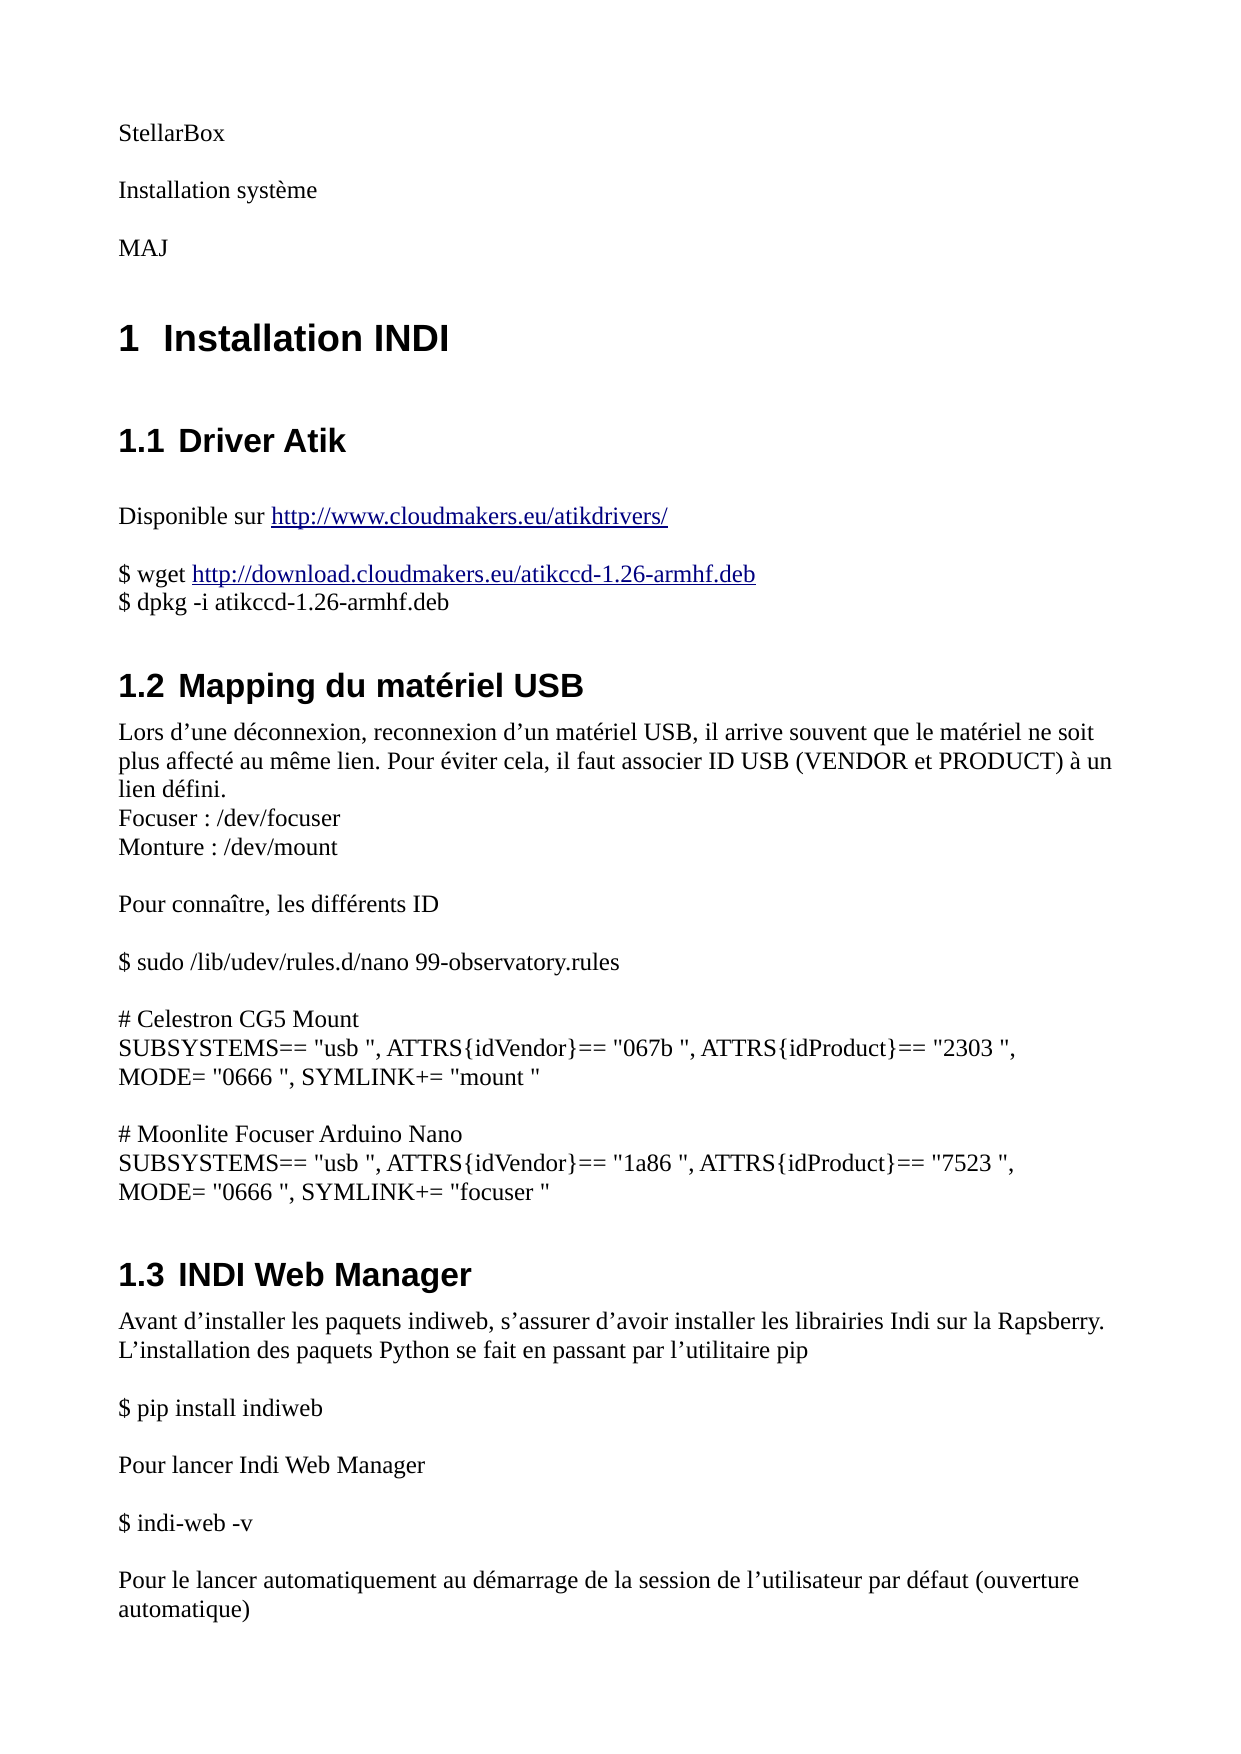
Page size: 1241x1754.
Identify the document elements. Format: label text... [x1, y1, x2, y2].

text $ indi-web -v [118, 1508, 1122, 1536]
text Pour lancer Indi Web Manager [118, 1450, 1122, 1479]
subtitle INDI Web Manager [118, 1255, 1122, 1294]
text Avant d’installer les paquets indiweb, s’assurer d’avoir installer les librairies Indi sur la Rapsberry. [118, 1306, 1122, 1335]
text $ pip install indiweb [118, 1393, 1122, 1421]
text # Celestron CG5 Mount [118, 1004, 1122, 1033]
text $ dpkg -i atikccd-1.26-armhf.deb [118, 587, 1122, 616]
text Installation système [118, 176, 1122, 204]
text Pour le lancer automatiquement au démarrage de la session de l’utilisateur par défaut (ouverture automatique) [118, 1565, 1122, 1623]
text StellarBox [118, 118, 1122, 147]
text Focuser : /dev/focuser [118, 803, 1122, 832]
subtitle Mapping du matériel USB [118, 666, 1122, 704]
text SUBSYSTEMS== "usb ", ATTRS{idVendor}== "1a86 ", ATTRS{idProduct}== "7523 ", MODE= "0666 ", SYMLINK+= "focuser " [118, 1148, 1122, 1206]
text SUBSYSTEMS== "usb ", ATTRS{idVendor}== "067b ", ATTRS{idProduct}== "2303 ", MODE= "0666 ", SYMLINK+= "mount " [118, 1033, 1122, 1091]
text $ sudo /lib/udev/rules.d/nano 99-observatory.rules [118, 947, 1122, 976]
text Monture : /dev/mount [118, 832, 1122, 861]
text Disponible sur http://www.cloudmakers.eu/atikdrivers/ [118, 501, 1122, 530]
text MAJ [118, 233, 1122, 262]
text $ wget http://download.cloudmakers.eu/atikccd-1.26-armhf.deb [118, 559, 1122, 587]
text Lors d’une déconnexion, reconnexion d’un matériel USB, il arrive souvent que le matériel ne soit plus affecté au même lien. Pour éviter cela, il faut associer ID USB (VENDOR et PRODUCT) à un lien défini. [118, 717, 1122, 803]
subtitle Driver Atik [118, 421, 1122, 460]
text L’installation des paquets Python se fait en passant par l’utilitaire pip [118, 1335, 1122, 1364]
text Pour connaître, les différents ID [118, 889, 1122, 918]
text # Moonlite Focuser Arduino Nano [118, 1119, 1122, 1148]
subtitle Installation INDI [118, 316, 1122, 359]
